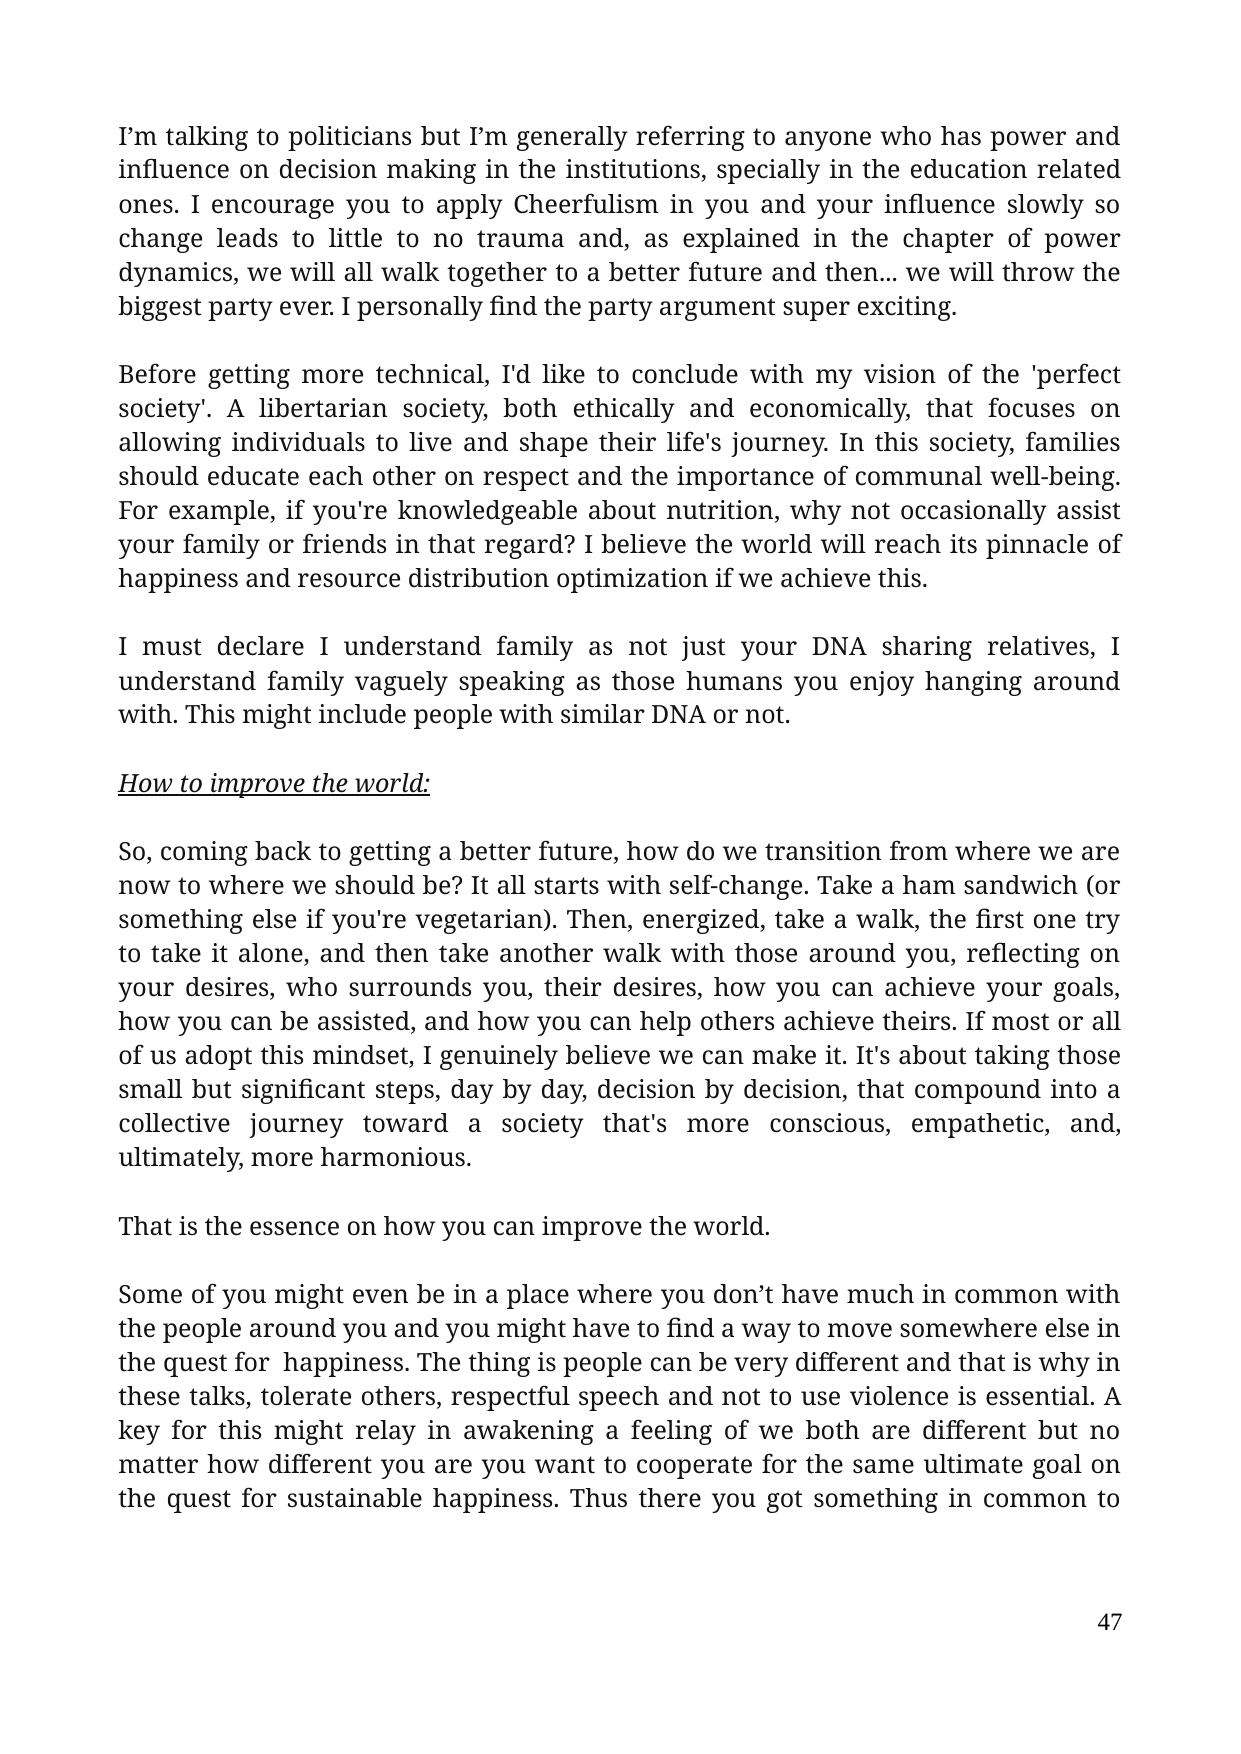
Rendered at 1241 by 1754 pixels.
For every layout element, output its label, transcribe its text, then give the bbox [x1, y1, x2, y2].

text So, coming back to getting a better future, how do we transition from where we are now to where we should be? It all starts with self-change. Take a ham sandwich (or something else if you're vegetarian). Then, energized, take a walk, the first one try to take it alone, and then take another walk with those around you, reflecting on your desires, who surrounds you, their desires, how you can achieve your goals, how you can be assisted, and how you can help others achieve theirs. If most or all of us adopt this mindset, I genuinely believe we can make it. It's about taking those small but significant steps, day by day, decision by decision, that compound into a collective journey toward a society that's more conscious, empathetic, and, ultimately, more harmonious. [118, 833, 1122, 1174]
text I must declare I understand family as not just your DNA sharing relatives, I understand family vaguely speaking as those humans you enjoy hanging around with. This might include people with similar DNA or not. [118, 629, 1122, 731]
text How to improve the world: [118, 765, 1122, 799]
text I’m talking to politicians but I’m generally referring to anyone who has power and influence on decision making in the institutions, specially in the education related ones. I encourage you to apply Cheerfulism in you and your influence slowly so change leads to little to no trauma and, as explained in the chapter of power dynamics, we will all walk together to a better future and then... we will throw the biggest party ever. I personally find the party argument super exciting. [118, 118, 1122, 322]
text Some of you might even be in a place where you don’t have much in common with the people around you and you might have to find a way to move somewhere else in the quest for happiness. The thing is people can be very different and that is why in these talks, tolerate others, respectful speech and not to use violence is essential. A key for this might relay in awakening a feeling of we both are different but no matter how different you are you want to cooperate for the same ultimate goal on the quest for sustainable happiness. Thus there you got something in common to [118, 1276, 1122, 1515]
text That is the essence on how you can improve the world. [118, 1208, 1122, 1242]
text Before getting more technical, I'd like to conclude with my vision of the 'perfect society'. A libertarian society, both ethically and economically, that focuses on allowing individuals to live and shape their life's journey. In this society, families should educate each other on respect and the importance of communal well-being. For example, if you're knowledgeable about nutrition, why not occasionally assist your family or friends in that regard? I believe the world will reach its pinnacle of happiness and resource distribution optimization if we achieve this. [118, 357, 1122, 595]
